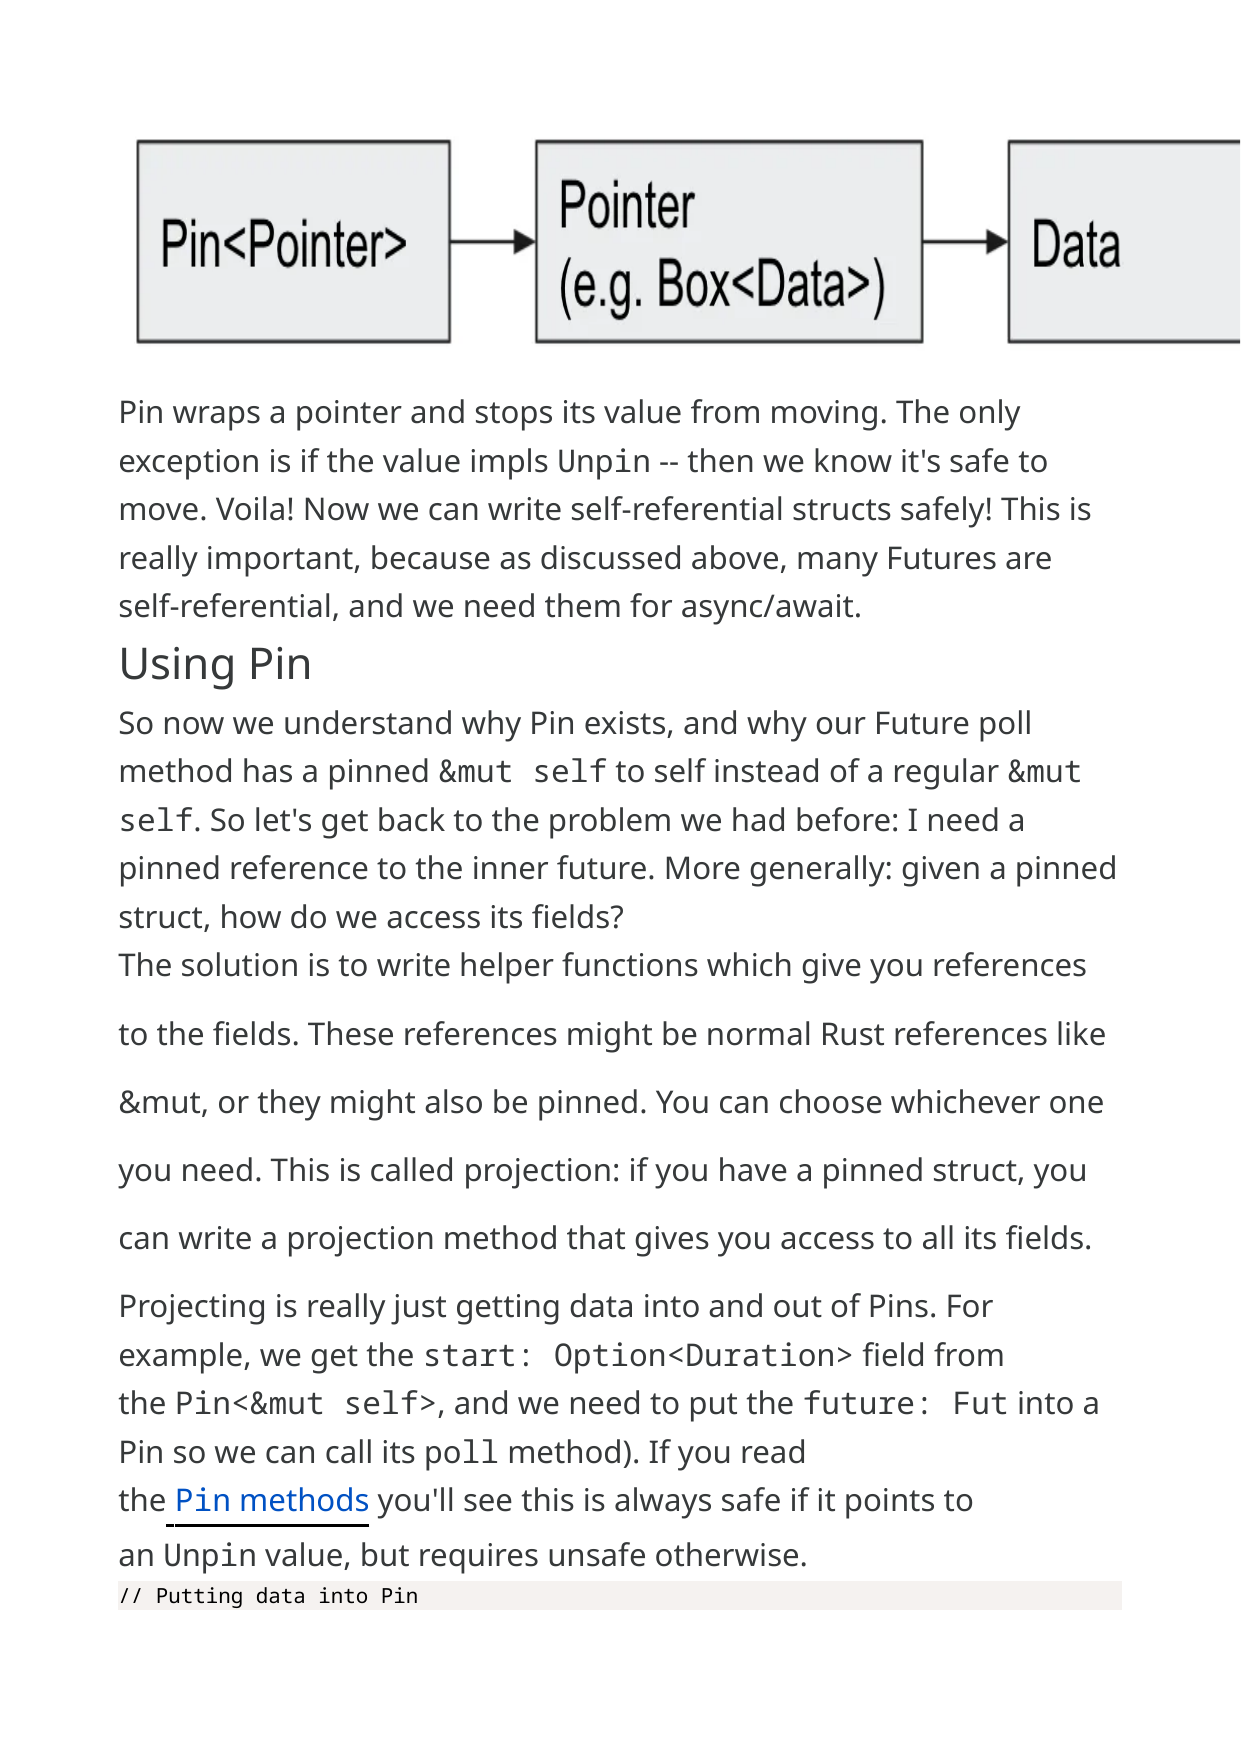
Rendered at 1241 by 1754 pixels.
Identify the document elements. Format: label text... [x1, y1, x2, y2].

text So now we understand why Pin exists, and why our Future poll method has a pinned &mut self to self instead of a regular &mut self. So let's get back to the problem we had before: I need a pinned reference to the inner future. More generally: given a pinned struct, how do we access its fields? [118, 701, 1122, 937]
text Projecting is really just getting data into and out of Pins. For example, we get the start: Option<Duration> field from the Pin<&mut self>, and we need to put the future: Fut into a Pin so we can call its poll method). If you read the Pin methods you'll see this is always safe if it points to an Unpin value, but requires unsafe otherwise. [118, 1284, 1122, 1575]
subtitle Using Pin [118, 633, 1122, 692]
text // Putting data into Pin [118, 1581, 1122, 1610]
picture [118, 118, 1241, 372]
text The solution is to write helper functions which give you references to the fields. These references might be normal Rust references like &mut, or they might also be pinned. You can choose whichever one you need. This is called projection: if you have a pinned struct, you can write a projection method that gives you access to all its fields. [118, 943, 1122, 1258]
text Pin wraps a pointer and stops its value from moving. The only exception is if the value impls Unpin -- then we know it's safe to move. Voila! Now we can write self-referential structs safely! This is really important, because as discussed above, many Futures are self-referential, and we need them for async/await. [118, 390, 1122, 627]
